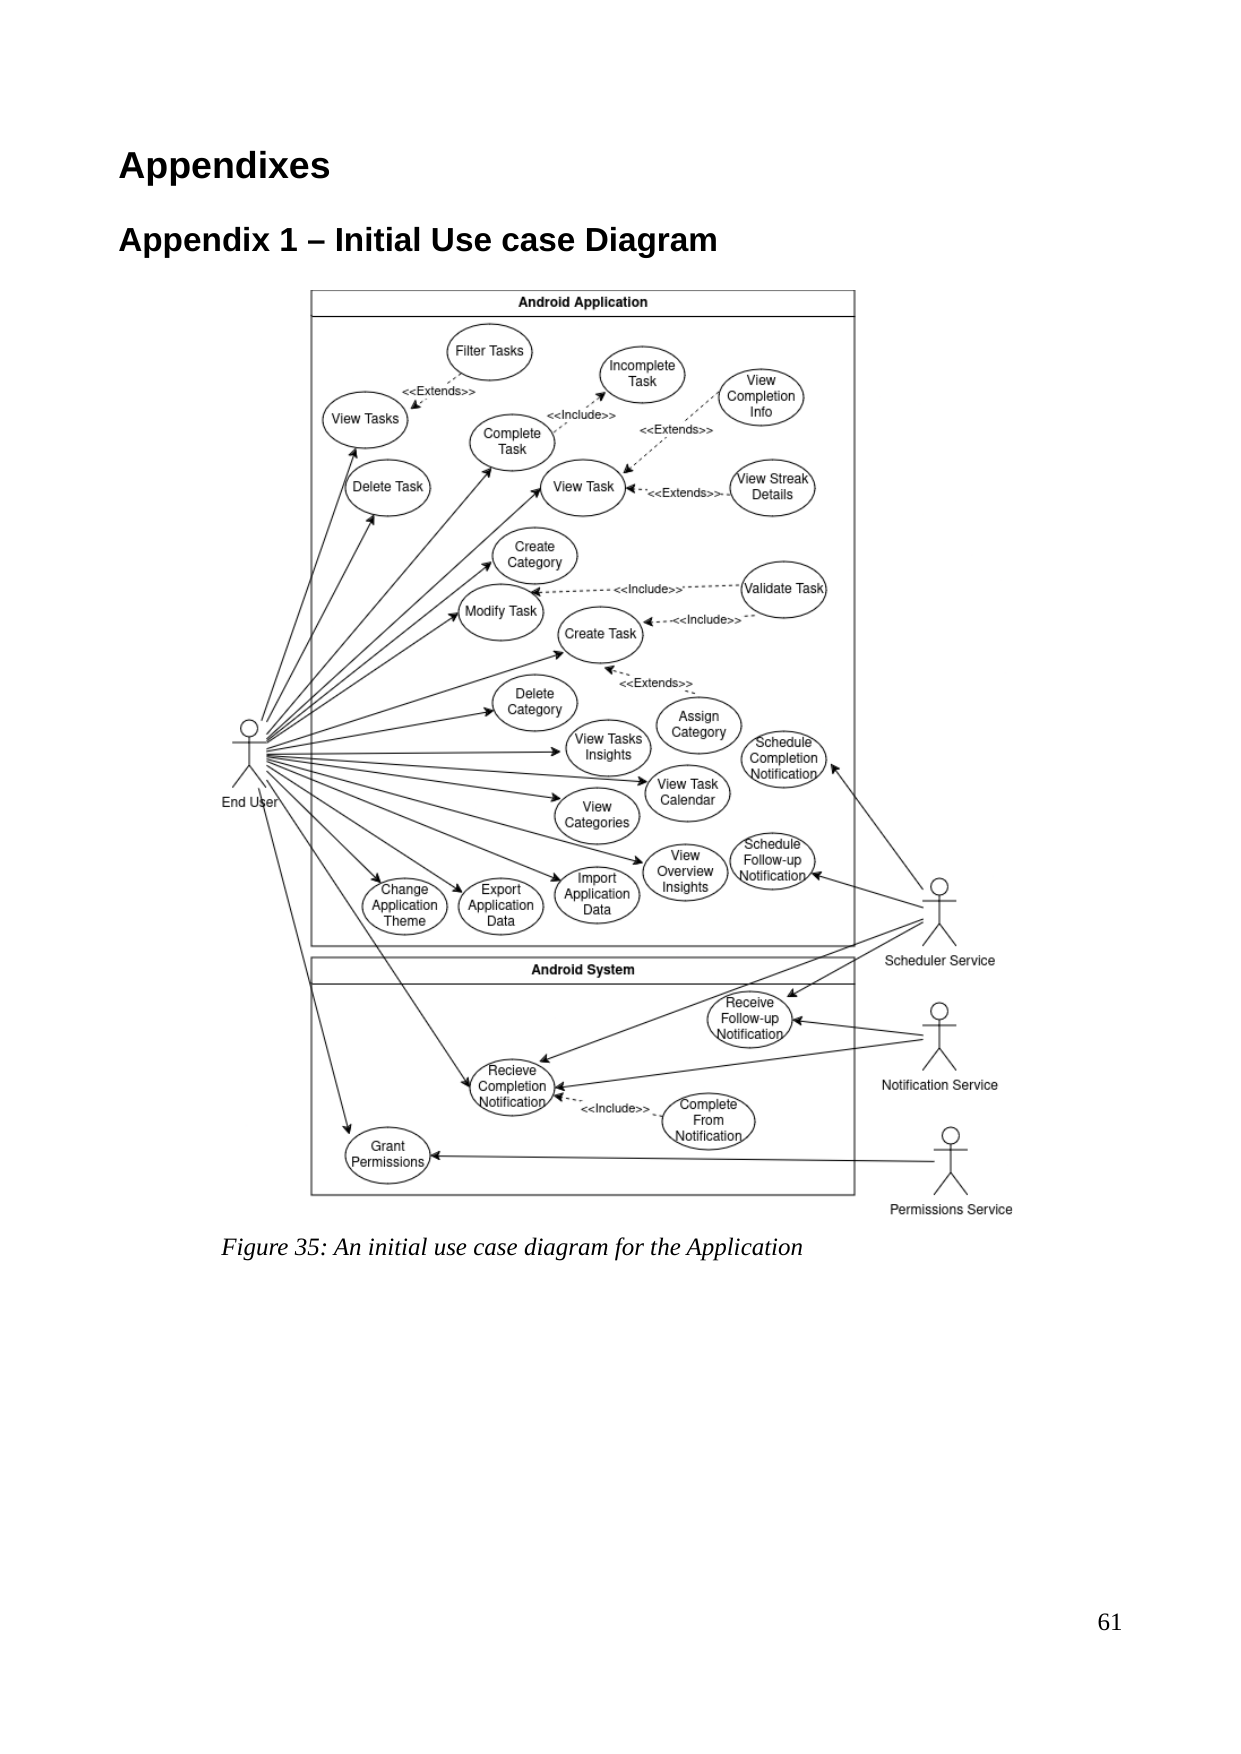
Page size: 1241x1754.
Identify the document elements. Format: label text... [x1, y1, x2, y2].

subtitle Appendixes [118, 143, 1122, 186]
text Figure 35: An initial use case diagram for the Application [221, 1220, 1012, 1261]
subtitle Appendix 1 – Initial Use case Diagram [118, 219, 1122, 258]
picture [221, 290, 1013, 1220]
